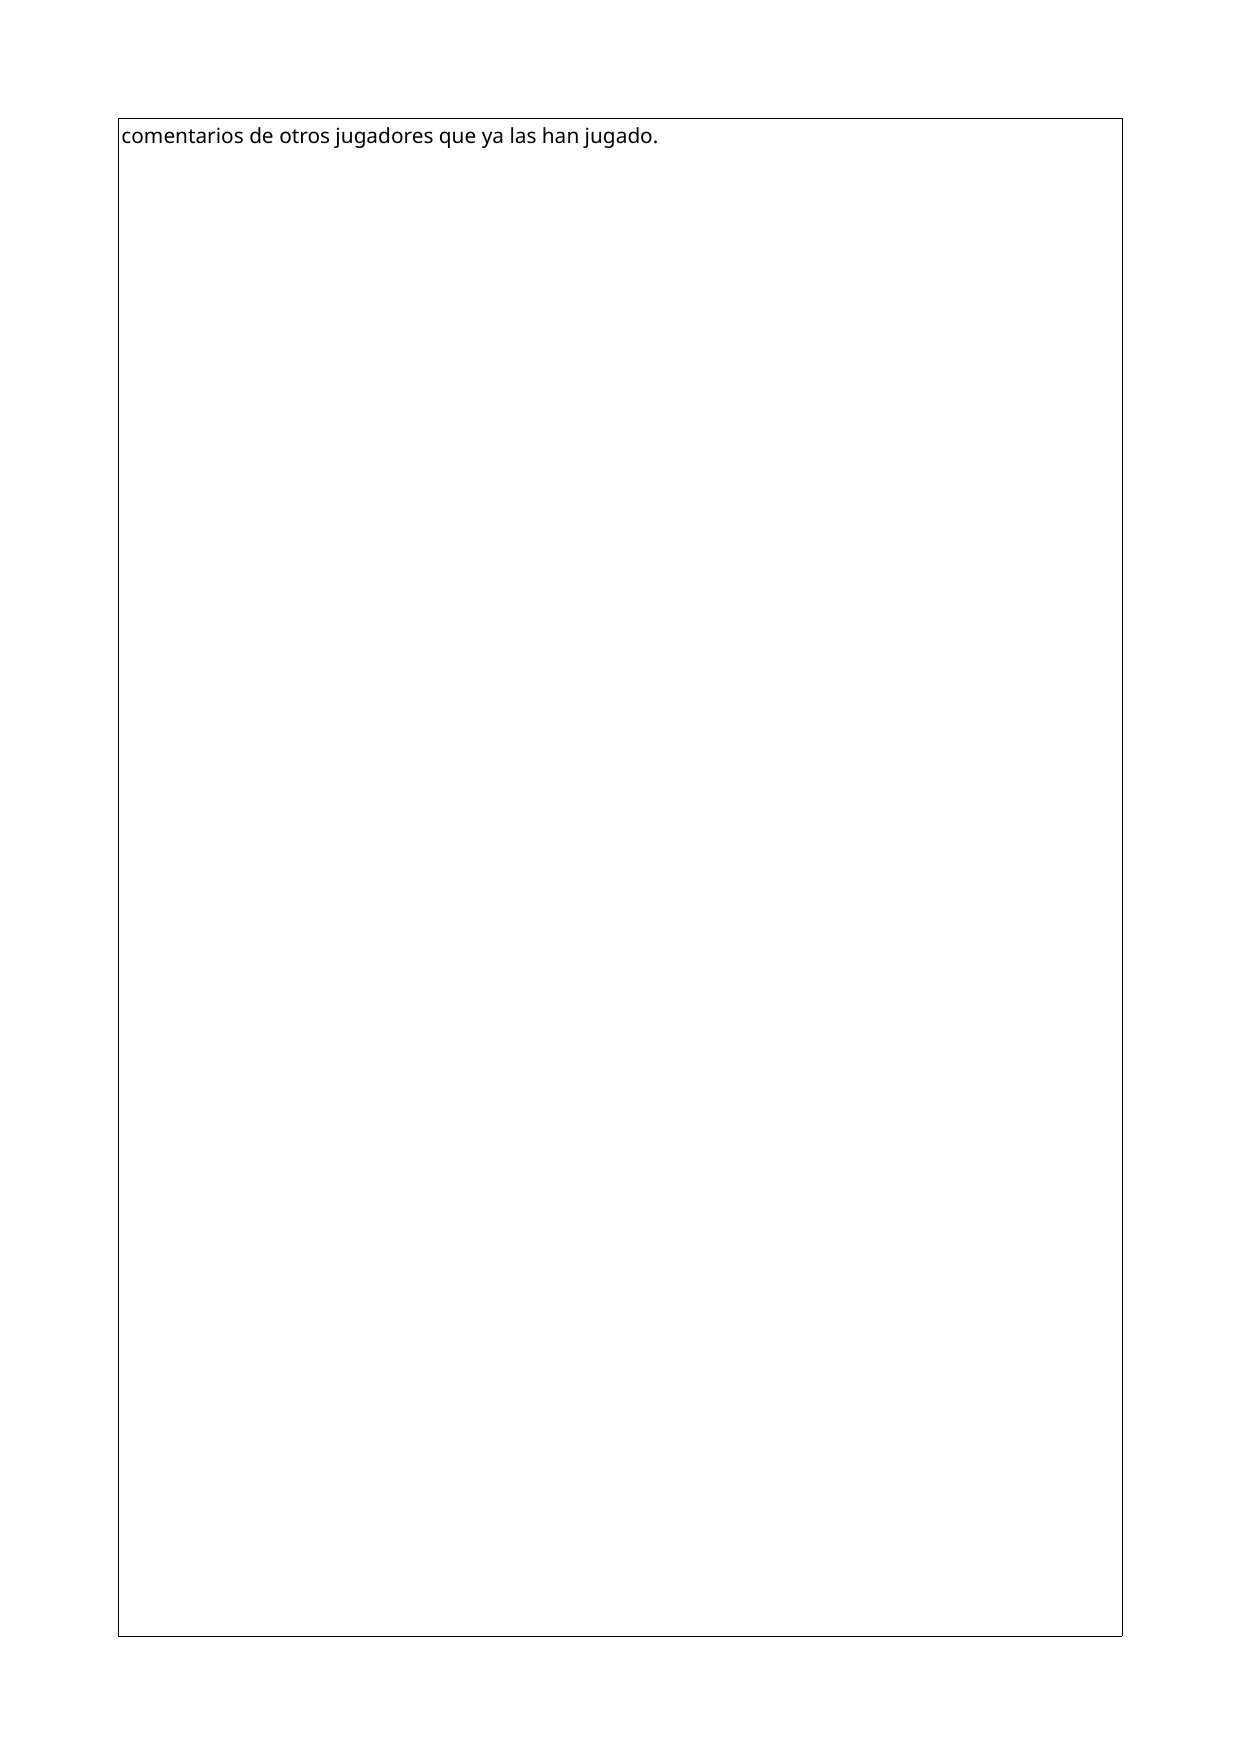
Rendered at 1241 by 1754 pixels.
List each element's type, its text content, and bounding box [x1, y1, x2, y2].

text comentarios de otros jugadores que ya las han jugado. [121, 121, 1119, 149]
